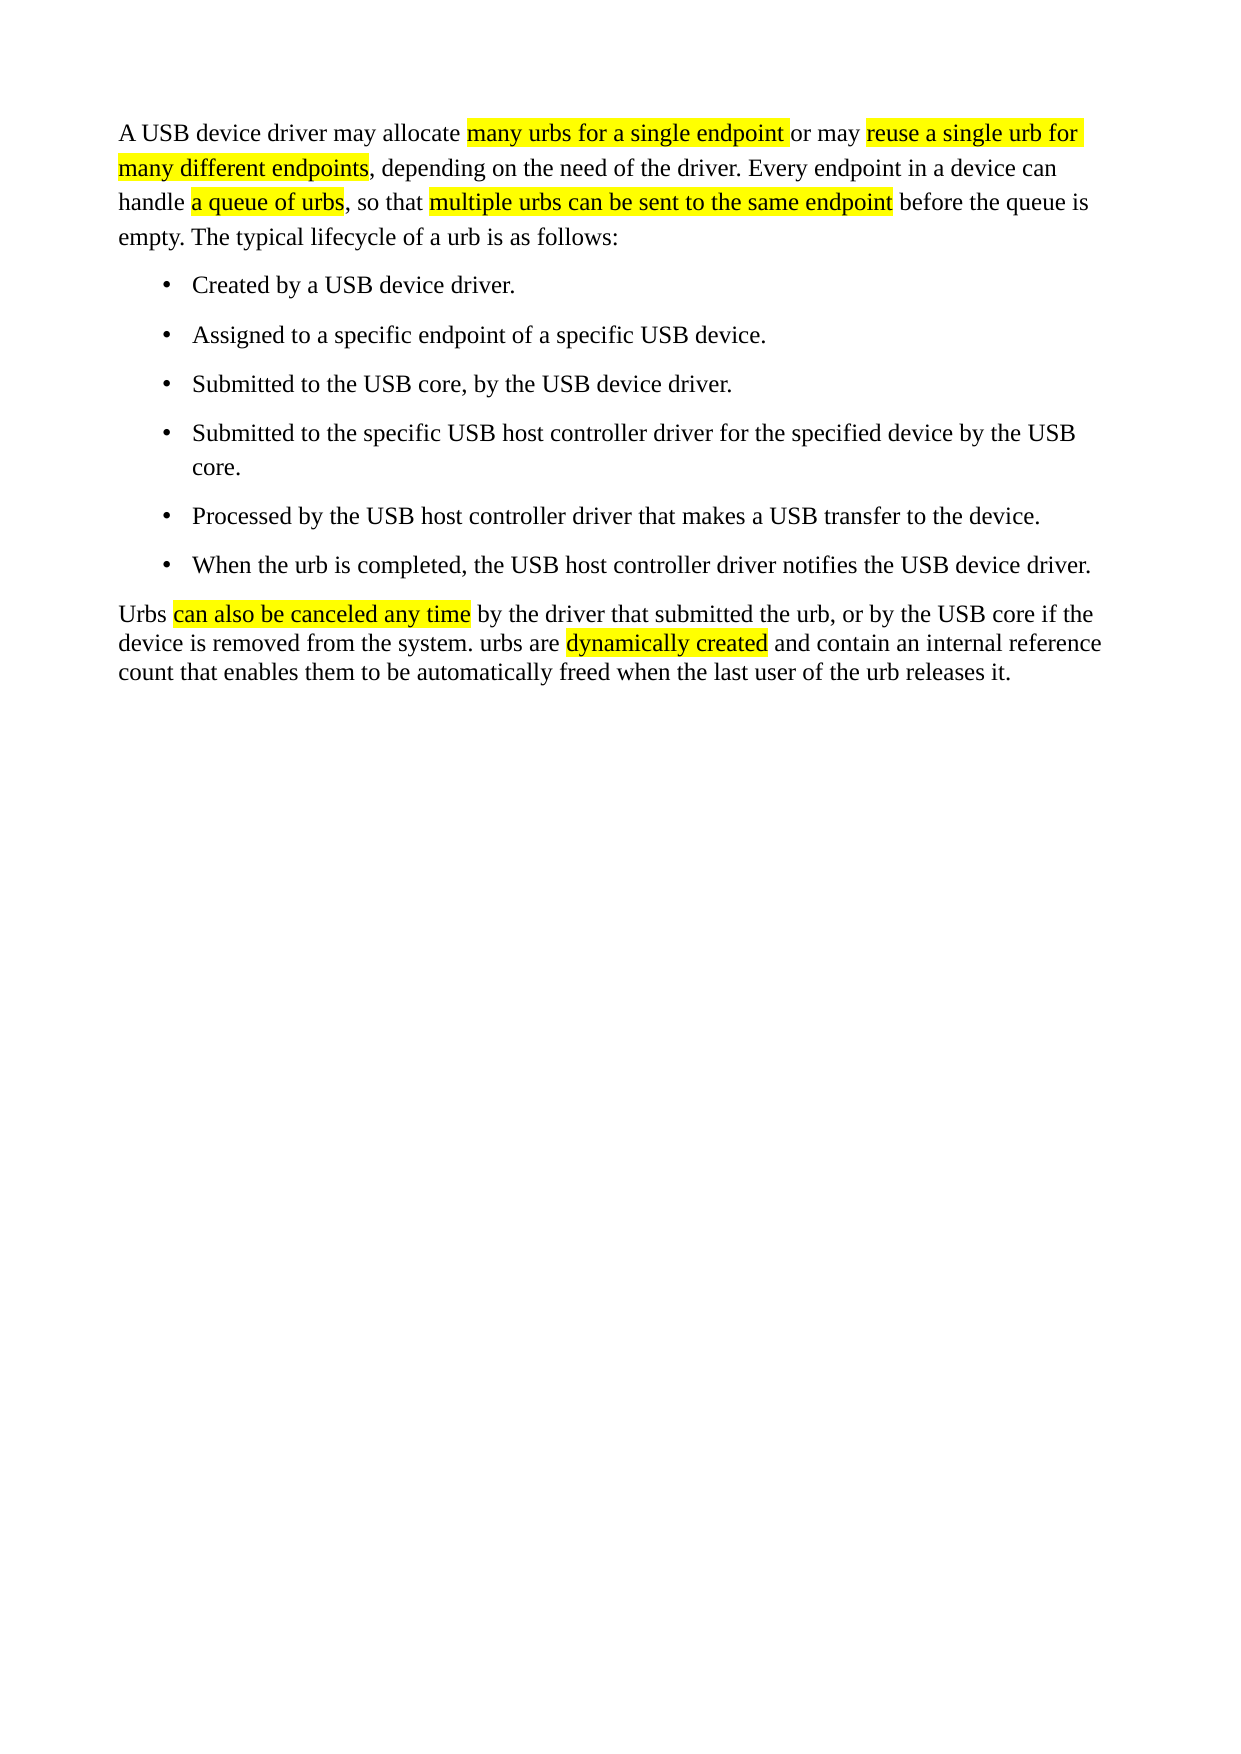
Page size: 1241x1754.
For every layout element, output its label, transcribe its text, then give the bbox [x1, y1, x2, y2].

list Submitted to the specific USB host controller driver for the specified device by the USB core. [162, 418, 1122, 481]
text Urbs can also be canceled any time by the driver that submitted the urb, or by the USB core if the device is removed from the system. urbs are dynamically created and contain an internal reference count that enables them to be automatically freed when the last user of the urb releases it. [118, 599, 1122, 686]
list Processed by the USB host controller driver that makes a USB transfer to the device. [162, 501, 1122, 530]
text A USB device driver may allocate many urbs for a single endpoint or may reuse a single urb for many different endpoints, depending on the need of the driver. Every endpoint in a device can handle a queue of urbs, so that multiple urbs can be sent to the same endpoint before the queue is empty. The typical lifecycle of a urb is as follows: [118, 118, 1122, 250]
list When the urb is completed, the USB host controller driver notifies the USB device driver. [162, 550, 1122, 579]
list Assigned to a specific endpoint of a specific USB device. [162, 320, 1122, 348]
list Created by a USB device driver. [162, 271, 1122, 299]
list Submitted to the USB core, by the USB device driver. [162, 369, 1122, 397]
